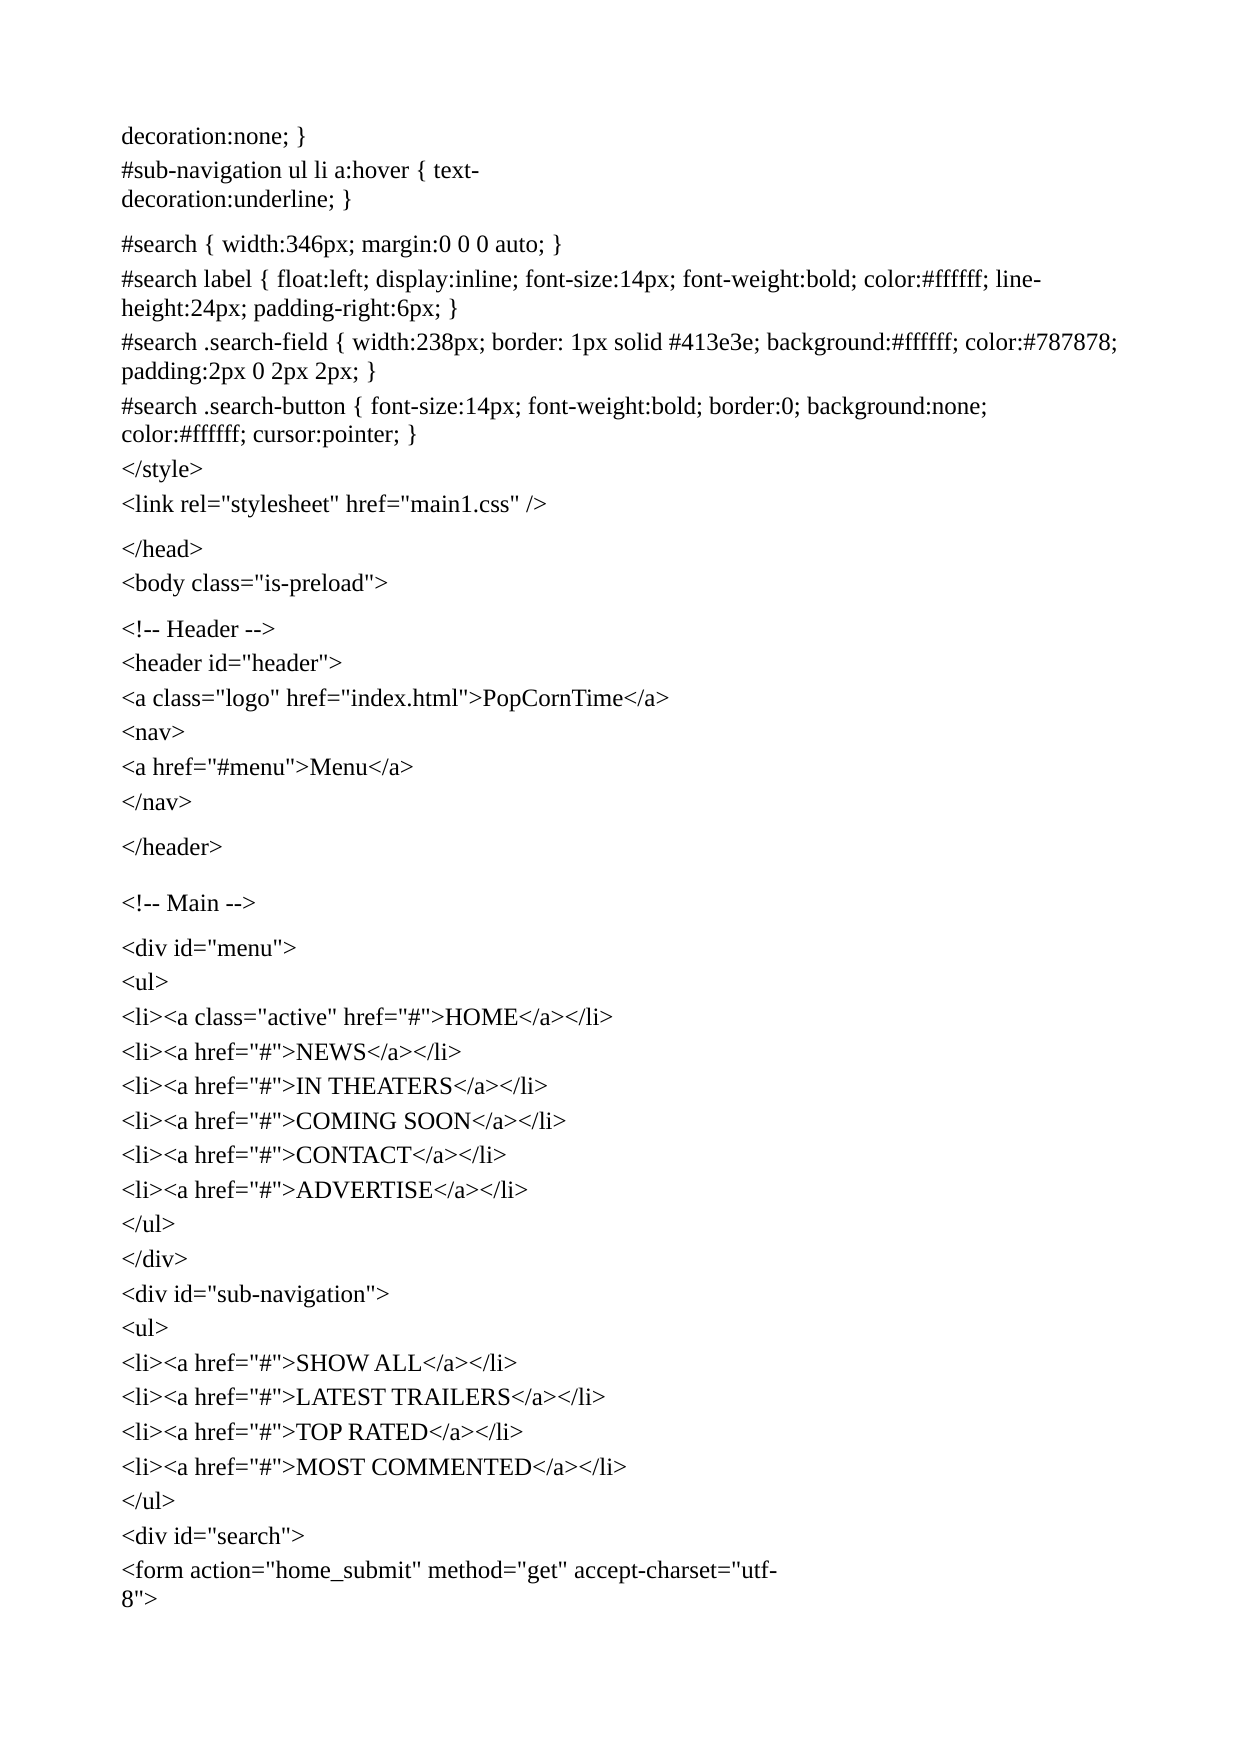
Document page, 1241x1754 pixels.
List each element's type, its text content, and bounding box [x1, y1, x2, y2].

table_header <nav> [118, 715, 199, 749]
table_header <!-- Main --> [118, 885, 269, 919]
table_header [118, 919, 136, 930]
table_header <ul> [118, 1310, 181, 1345]
table_header <li><a href="#">ADVERTISE</a></li> [118, 1172, 537, 1207]
table_header </ul> [118, 1483, 188, 1518]
table_header </style> [118, 451, 217, 486]
table_header <div id="search"> [118, 1518, 315, 1552]
table_header </div> [118, 1241, 201, 1276]
table_header <li><a href="#">COMING SOON</a></li> [118, 1103, 576, 1137]
table_header #search label { float:left; display:inline; font-size:14px; font-weight:bold; color:#ffffff; line-height:24px; padding-right:6px; } [118, 261, 1122, 324]
table_header [118, 600, 136, 611]
table_header <li><a href="#">TOP RATED</a></li> [118, 1414, 532, 1449]
table_header <a class="logo" href="index.html">PopCornTime</a> [118, 680, 673, 714]
table_header <div id="sub-navigation"> [118, 1276, 399, 1310]
table_header <body class="is-preload"> [118, 566, 400, 600]
table_header decoration:none; } [118, 118, 1122, 153]
table_header #search .search-button { font-size:14px; font-weight:bold; border:0; background:none; color:#ffffff; cursor:pointer; } [118, 388, 1122, 451]
table_header </header> [118, 829, 237, 863]
table_header <header id="header"> [118, 645, 354, 680]
table_header #search .search-field { width:238px; border: 1px solid #413e3e; background:#ffffff; color:#787878; padding:2px 0 2px 2px; } [118, 325, 1122, 388]
table_header <li><a href="#">NEWS</a></li> [118, 1034, 471, 1068]
table_header #search { width:346px; margin:0 0 0 auto; } [118, 227, 568, 261]
table_header </head> [118, 531, 217, 566]
table_header #sub-navigation ul li a:hover { text-decoration:underline; } [118, 153, 713, 216]
table_header <form action="home_submit" method="get" accept-charset="utf-8"> [118, 1553, 815, 1616]
table_header [118, 216, 136, 227]
table_header [118, 520, 136, 531]
table_header <li><a href="#">LATEST TRAILERS</a></li> [118, 1380, 614, 1414]
table_header <li><a href="#">MOST COMMENTED</a></li> [118, 1449, 635, 1483]
table_header <ul> [118, 965, 181, 999]
table_header </nav> [118, 784, 206, 818]
table_header <li><a href="#">CONTACT</a></li> [118, 1138, 515, 1172]
table_header </ul> [118, 1207, 188, 1241]
table_header <div id="menu"> [118, 930, 306, 964]
table_header <li><a href="#">IN THEATERS</a></li> [118, 1068, 557, 1103]
table_header <li><a class="active" href="#">HOME</a></li> [118, 999, 618, 1034]
table_header [118, 818, 136, 829]
table_header <!-- Header --> [118, 611, 289, 645]
table_header <a href="#menu">Menu</a> [118, 749, 421, 784]
table_header [118, 874, 136, 885]
table_header <link rel="stylesheet" href="main1.css" /> [118, 486, 554, 520]
table_header [118, 864, 136, 874]
table_header <li><a href="#">SHOW ALL</a></li> [118, 1345, 527, 1379]
